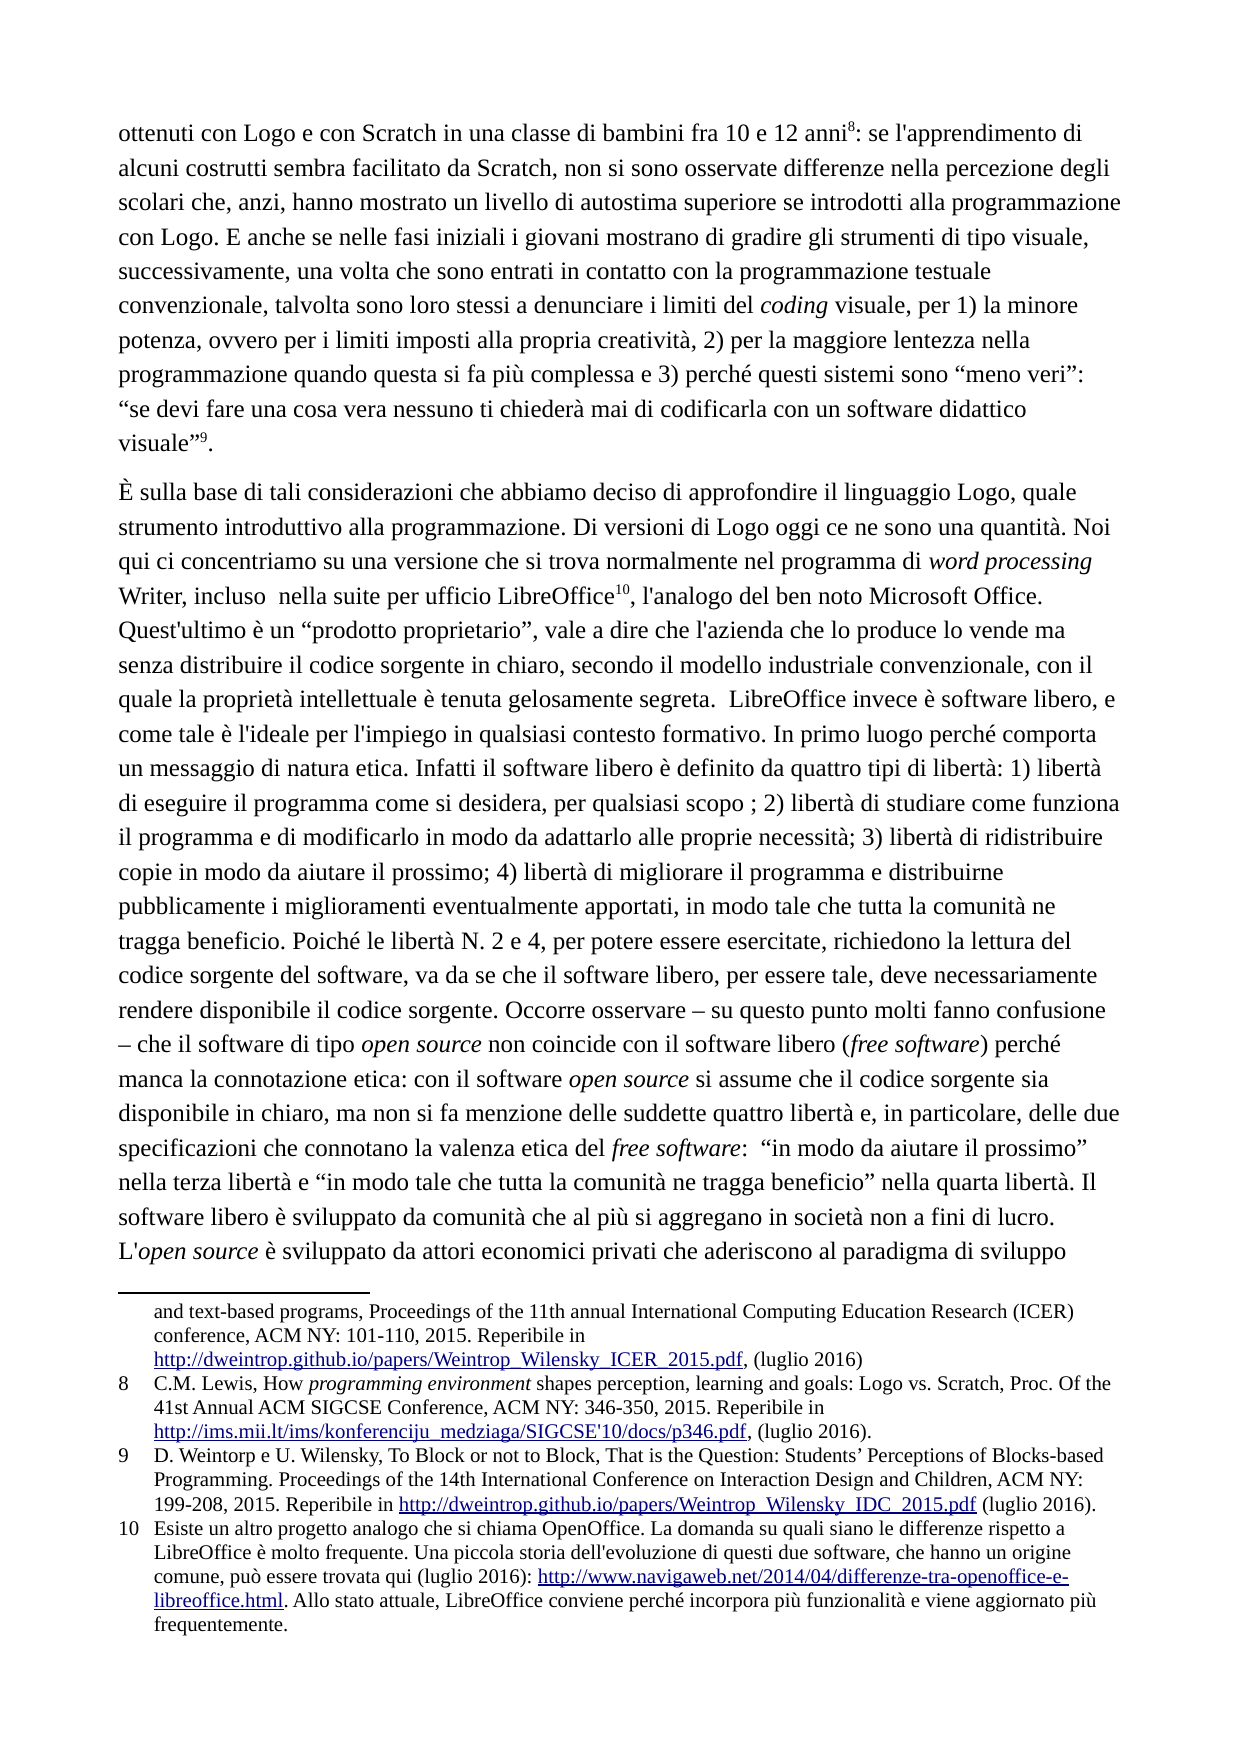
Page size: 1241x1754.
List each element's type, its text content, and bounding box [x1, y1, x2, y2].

text D. Weintorp e U. Wilensky, To Block or not to Block, That is the Question: Students’ Perceptions of Blocks-based Programming. Proceedings of the 14th International Conference on Interaction Design and Children, ACM NY: 199-208, 2015. Reperibile in http://dweintrop.github.io/papers/Weintrop_Wilensky_IDC_2015.pdf (luglio 2016). [118, 1443, 1122, 1516]
text È sulla base di tali considerazioni che abbiamo deciso di approfondire il linguaggio Logo, quale strumento introduttivo alla programmazione. Di versioni di Logo oggi ce ne sono una quantità. Noi qui ci concentriamo su una versione che si trova normalmente nel programma di word processing Writer, incluso nella suite per ufficio LibreOffice, l'analogo del ben noto Microsoft Office. Quest'ultimo è un “prodotto proprietario”, vale a dire che l'azienda che lo produce lo vende ma senza distribuire il codice sorgente in chiaro, secondo il modello industriale convenzionale, con il quale la proprietà intellettuale è tenuta gelosamente segreta. LibreOffice invece è software libero, e come tale è l'ideale per l'impiego in qualsiasi contesto formativo. In primo luogo perché comporta un messaggio di natura etica. Infatti il software libero è definito da quattro tipi di libertà: 1) libertà di eseguire il programma come si desidera, per qualsiasi scopo ; 2) libertà di studiare come funziona il programma e di modificarlo in modo da adattarlo alle proprie necessità; 3) libertà di ridistribuire copie in modo da aiutare il prossimo; 4) libertà di migliorare il programma e distribuirne pubblicamente i miglioramenti eventualmente apportati, in modo tale che tutta la comunità ne tragga beneficio. Poiché le libertà N. 2 e 4, per potere essere esercitate, richiedono la lettura del codice sorgente del software, va da se che il software libero, per essere tale, deve necessariamente rendere disponibile il codice sorgente. Occorre osservare – su questo punto molti fanno confusione – che il software di tipo open source non coincide con il software libero (free software) perché manca la connotazione etica: con il software open source si assume che il codice sorgente sia disponibile in chiaro, ma non si fa menzione delle suddette quattro libertà e, in particolare, delle due specificazioni che connotano la valenza etica del free software: “in modo da aiutare il prossimo” nella terza libertà e “in modo tale che tutta la comunità ne tragga beneficio” nella quarta libertà. Il software libero è sviluppato da comunità che al più si aggregano in società non a fini di lucro. L'open source è sviluppato da attori economici privati che aderiscono al paradigma di sviluppo [118, 477, 1122, 1265]
text Esiste un altro progetto analogo che si chiama OpenOffice. La domanda su quali siano le differenze rispetto a LibreOffice è molto frequente. Una piccola storia dell'evoluzione di questi due software, che hanno un origine comune, può essere trovata qui (luglio 2016): http://www.navigaweb.net/2014/04/differenze-tra-openoffice-e-libreoffice.html. Allo stato attuale, LibreOffice conviene perché incorpora più funzionalità e viene aggiornato più frequentemente. [118, 1516, 1122, 1636]
text and text-based programs, Proceedings of the 11th annual International Computing Education Research (ICER) conference, ACM NY: 101-110, 2015. Reperibile in http://dweintrop.github.io/papers/Weintrop_Wilensky_ICER_2015.pdf, (luglio 2016) [118, 1299, 1122, 1371]
text ottenuti con Logo e con Scratch in una classe di bambini fra 10 e 12 anni: se l'apprendimento di alcuni costrutti sembra facilitato da Scratch, non si sono osservate differenze nella percezione degli scolari che, anzi, hanno mostrato un livello di autostima superiore se introdotti alla programmazione con Logo. E anche se nelle fasi iniziali i giovani mostrano di gradire gli strumenti di tipo visuale, successivamente, una volta che sono entrati in contatto con la programmazione testuale convenzionale, talvolta sono loro stessi a denunciare i limiti del coding visuale, per 1) la minore potenza, ovvero per i limiti imposti alla propria creatività, 2) per la maggiore lentezza nella programmazione quando questa si fa più complessa e 3) perché questi sistemi sono “meno veri”: “se devi fare una cosa vera nessuno ti chiederà mai di codificarla con un software didattico visuale”. [118, 118, 1122, 457]
text C.M. Lewis, How programming environment shapes perception, learning and goals: Logo vs. Scratch, Proc. Of the 41st Annual ACM SIGCSE Conference, ACM NY: 346-350, 2015. Reperibile in http://ims.mii.lt/ims/konferenciju_medziaga/SIGCSE'10/docs/p346.pdf, (luglio 2016). [118, 1371, 1122, 1443]
